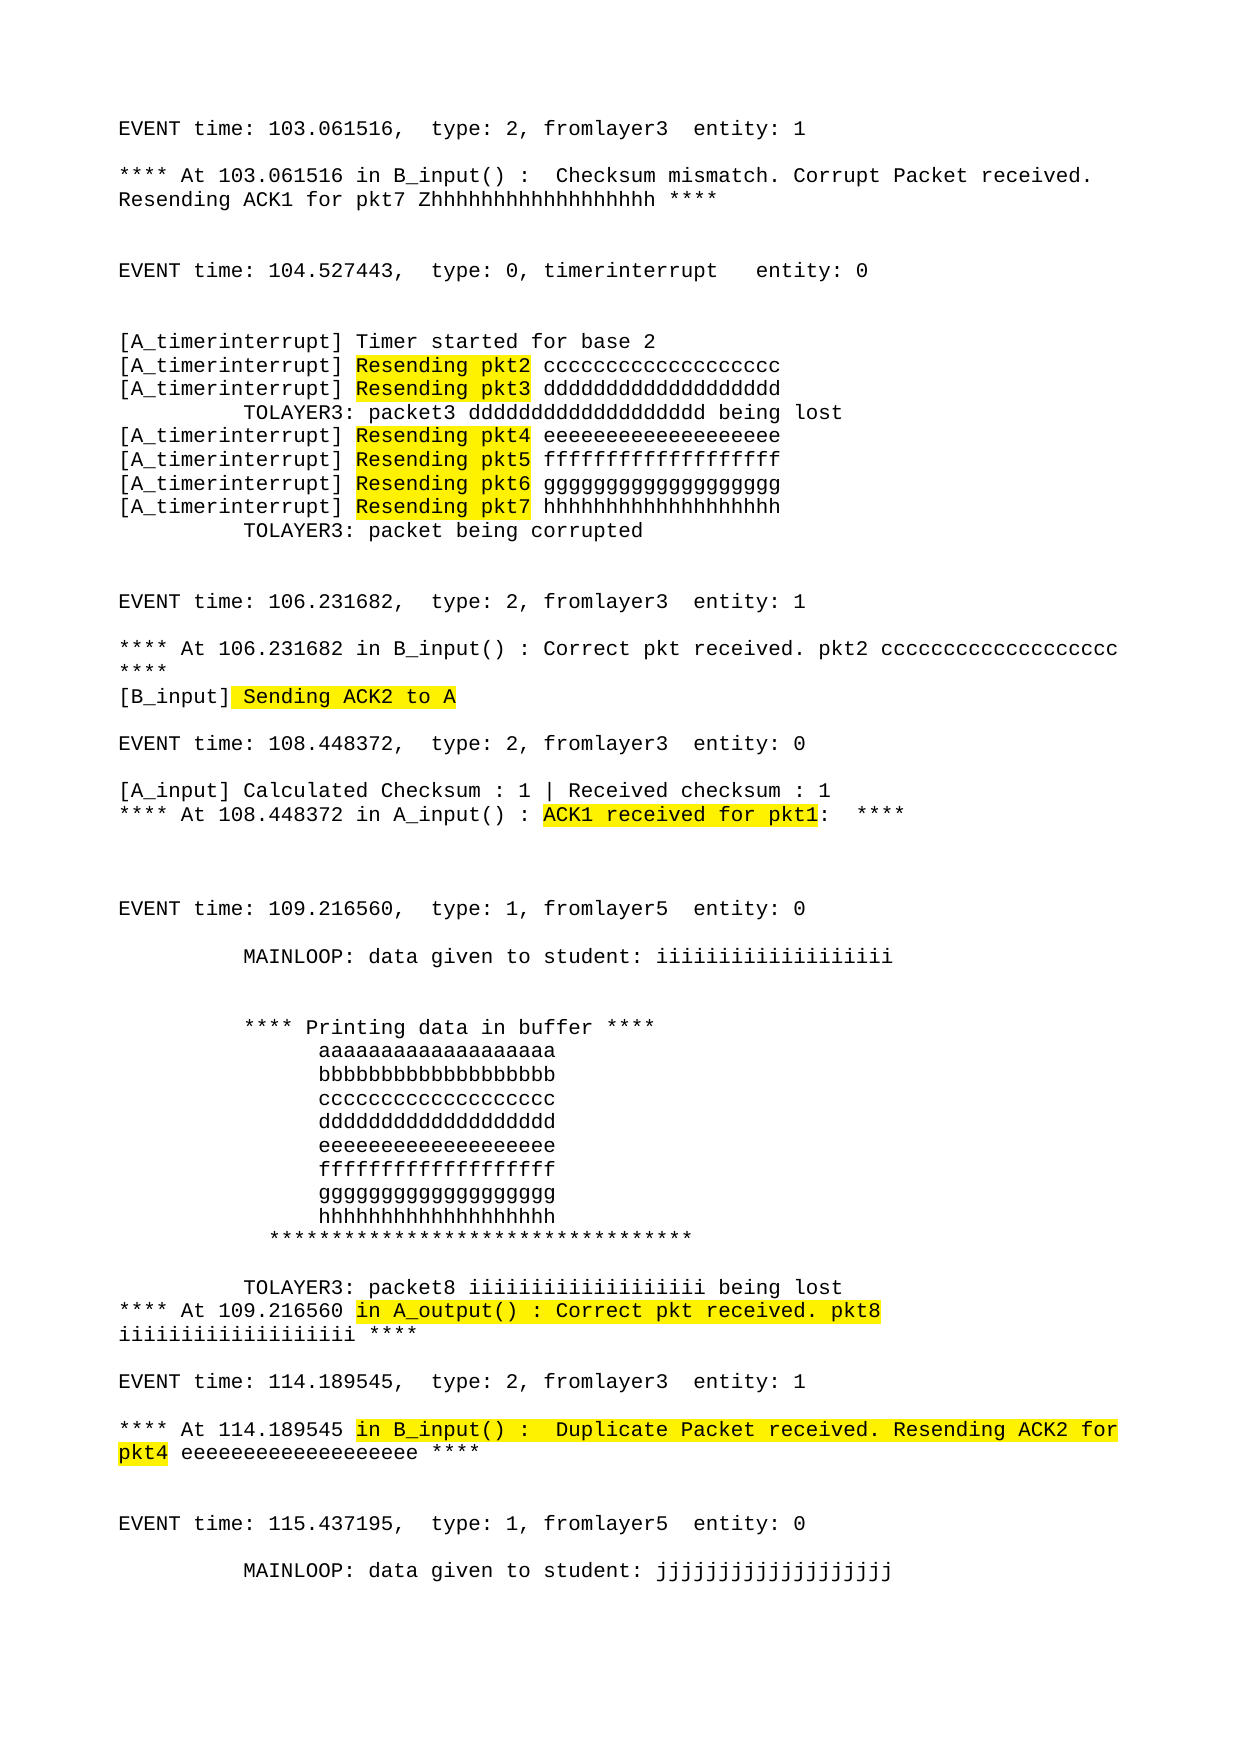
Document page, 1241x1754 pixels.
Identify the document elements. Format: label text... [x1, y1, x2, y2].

text [A_timerinterrupt] Resending pkt5 fffffffffffffffffff [118, 449, 1122, 473]
text [A_timerinterrupt] Resending pkt6 ggggggggggggggggggg [118, 473, 1122, 496]
text ddddddddddddddddddd [118, 1111, 1122, 1135]
text [A_timerinterrupt] Resending pkt2 ccccccccccccccccccc [118, 354, 1122, 378]
text eeeeeeeeeeeeeeeeeee [118, 1135, 1122, 1158]
text EVENT time: 106.231682, type: 2, fromlayer3 entity: 1 [118, 591, 1122, 615]
text [A_timerinterrupt] Resending pkt3 ddddddddddddddddddd [118, 378, 1122, 402]
text ggggggggggggggggggg [118, 1182, 1122, 1206]
text [A_timerinterrupt] Timer started for base 2 [118, 331, 1122, 354]
text fffffffffffffffffff [118, 1158, 1122, 1182]
text TOLAYER3: packet3 ddddddddddddddddddd being lost [118, 402, 1122, 426]
text MAINLOOP: data given to student: jjjjjjjjjjjjjjjjjjj [118, 1561, 1122, 1584]
text [A_input] Calculated Checksum : 1 | Received checksum : 1 [118, 780, 1122, 804]
text [A_timerinterrupt] Resending pkt4 eeeeeeeeeeeeeeeeeee [118, 426, 1122, 449]
text **** At 108.448372 in A_input() : ACK1 received for pkt1: **** [118, 804, 1122, 827]
text hhhhhhhhhhhhhhhhhhh [118, 1206, 1122, 1229]
text bbbbbbbbbbbbbbbbbbb [118, 1064, 1122, 1088]
text **** At 106.231682 in B_input() : Correct pkt received. pkt2 ccccccccccccccccccc **** [118, 638, 1122, 686]
text [A_timerinterrupt] Resending pkt7 hhhhhhhhhhhhhhhhhhh [118, 496, 1122, 520]
text ccccccccccccccccccc [118, 1088, 1122, 1111]
text ********************************** [118, 1229, 1122, 1253]
text **** At 109.216560 in A_output() : Correct pkt received. pkt8 iiiiiiiiiiiiiiiiiii **** [118, 1300, 1122, 1348]
text EVENT time: 104.527443, type: 0, timerinterrupt entity: 0 [118, 260, 1122, 284]
text [B_input] Sending ACK2 to A [118, 686, 1122, 709]
text EVENT time: 114.189545, type: 2, fromlayer3 entity: 1 [118, 1371, 1122, 1395]
text TOLAYER3: packet being corrupted [118, 520, 1122, 544]
text EVENT time: 108.448372, type: 2, fromlayer3 entity: 0 [118, 733, 1122, 757]
text **** Printing data in buffer **** [118, 1017, 1122, 1040]
text **** At 103.061516 in B_input() : Checksum mismatch. Corrupt Packet received. Resending ACK1 for pkt7 Zhhhhhhhhhhhhhhhhhh **** [118, 165, 1122, 213]
text MAINLOOP: data given to student: iiiiiiiiiiiiiiiiiii [118, 946, 1122, 969]
text EVENT time: 109.216560, type: 1, fromlayer5 entity: 0 [118, 898, 1122, 922]
text EVENT time: 103.061516, type: 2, fromlayer3 entity: 1 [118, 118, 1122, 142]
text **** At 114.189545 in B_input() : Duplicate Packet received. Resending ACK2 for pkt4 eeeeeeeeeeeeeeeeeee **** [118, 1419, 1122, 1466]
text EVENT time: 115.437195, type: 1, fromlayer5 entity: 0 [118, 1513, 1122, 1537]
text aaaaaaaaaaaaaaaaaaa [118, 1040, 1122, 1064]
text TOLAYER3: packet8 iiiiiiiiiiiiiiiiiii being lost [118, 1277, 1122, 1300]
